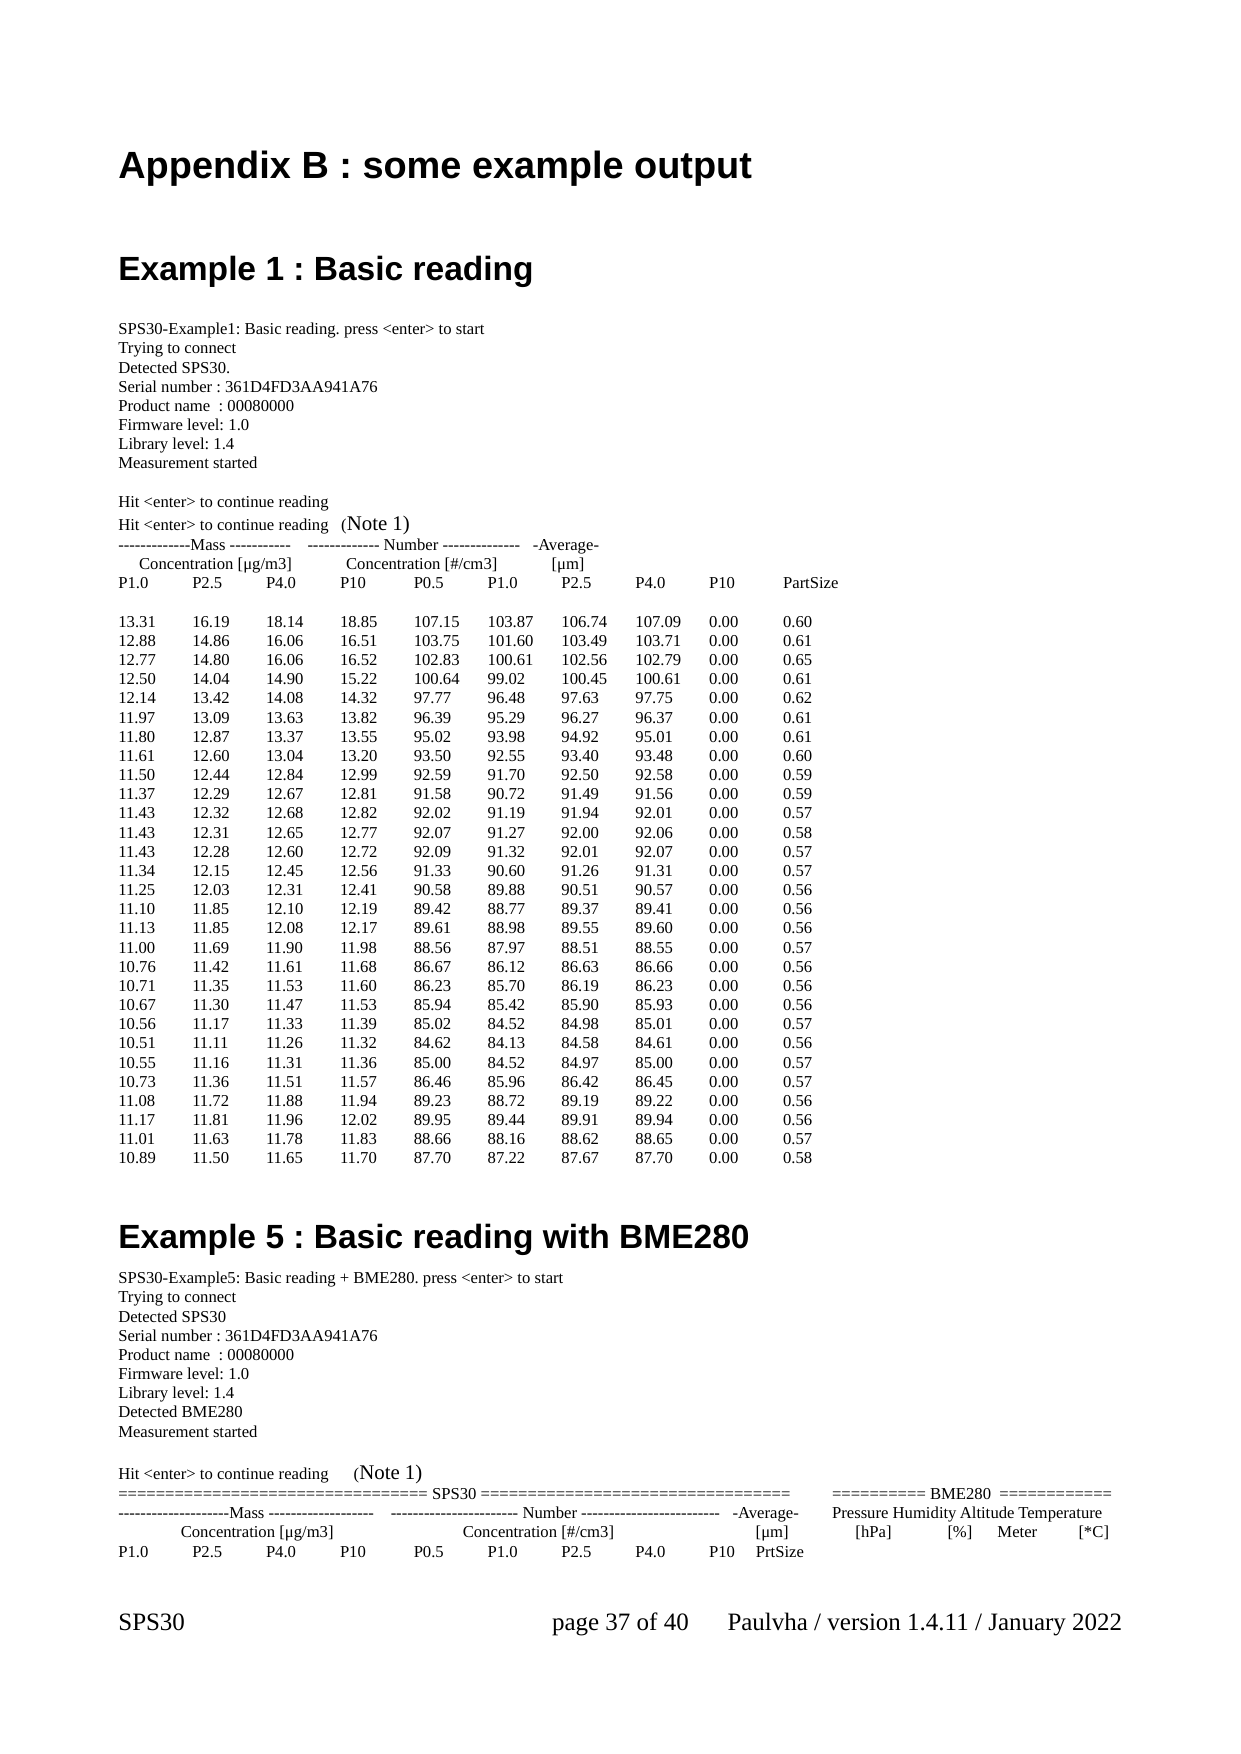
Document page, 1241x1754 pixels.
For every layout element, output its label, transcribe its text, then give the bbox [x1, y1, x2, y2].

text ================================= SPS30 ================================= ========== BME280 ============ [118, 1484, 1122, 1503]
text 10.55 11.16 11.31 11.36 85.00 84.52 84.97 85.00 0.00 0.57 [118, 1052, 1122, 1072]
text P1.0 P2.5 P4.0 P10 P0.5 P1.0 P2.5 P4.0 P10 PartSize [118, 573, 1122, 592]
text Hit <enter> to continue reading (Note 1) [118, 1460, 1122, 1484]
text Serial number : 361D4FD3AA941A76 [118, 377, 1122, 396]
text 11.43 12.32 12.68 12.82 92.02 91.19 91.94 92.01 0.00 0.57 [118, 803, 1122, 822]
text P1.0 P2.5 P4.0 P10 P0.5 P1.0 P2.5 P4.0 P10 PrtSize [118, 1541, 1122, 1561]
text --------------------Mass ------------------- ----------------------- Number ------------------------- -Average- Pressure Humidity Altitude Temperature [118, 1503, 1122, 1522]
text Measurement started [118, 1421, 1122, 1441]
text 10.51 11.11 11.26 11.32 84.62 84.13 84.58 84.61 0.00 0.56 [118, 1033, 1122, 1052]
text Firmware level: 1.0 [118, 415, 1122, 434]
text 11.08 11.72 11.88 11.94 89.23 88.72 89.19 89.22 0.00 0.56 [118, 1091, 1122, 1110]
text 11.43 12.28 12.60 12.72 92.09 91.32 92.01 92.07 0.00 0.57 [118, 842, 1122, 861]
text 12.50 14.04 14.90 15.22 100.64 99.02 100.45 100.61 0.00 0.61 [118, 669, 1122, 688]
text Hit <enter> to continue reading [118, 492, 1122, 511]
text 11.97 13.09 13.63 13.82 96.39 95.29 96.27 96.37 0.00 0.61 [118, 707, 1122, 727]
text 11.61 12.60 13.04 13.20 93.50 92.55 93.40 93.48 0.00 0.60 [118, 746, 1122, 765]
text Concentration [μg/m3] Concentration [#/cm3] [μm] [hPa] [%] Meter [*C] [118, 1522, 1122, 1541]
subtitle Example 1 : Basic reading [118, 249, 1122, 287]
text 10.73 11.36 11.51 11.57 86.46 85.96 86.42 86.45 0.00 0.57 [118, 1072, 1122, 1091]
text Serial number : 361D4FD3AA941A76 [118, 1326, 1122, 1345]
text Detected BME280 [118, 1402, 1122, 1421]
text SPS30-Example1: Basic reading. press <enter> to start [118, 319, 1122, 338]
text Trying to connect [118, 1287, 1122, 1306]
text 11.80 12.87 13.37 13.55 95.02 93.98 94.92 95.01 0.00 0.61 [118, 727, 1122, 746]
text 11.50 12.44 12.84 12.99 92.59 91.70 92.50 92.58 0.00 0.59 [118, 765, 1122, 784]
text 11.17 11.81 11.96 12.02 89.95 89.44 89.91 89.94 0.00 0.56 [118, 1110, 1122, 1129]
text Trying to connect [118, 338, 1122, 357]
text 13.31 16.19 18.14 18.85 107.15 103.87 106.74 107.09 0.00 0.60 [118, 612, 1122, 631]
text 11.34 12.15 12.45 12.56 91.33 90.60 91.26 91.31 0.00 0.57 [118, 861, 1122, 880]
text 10.67 11.30 11.47 11.53 85.94 85.42 85.90 85.93 0.00 0.56 [118, 995, 1122, 1014]
text 10.89 11.50 11.65 11.70 87.70 87.22 87.67 87.70 0.00 0.58 [118, 1148, 1122, 1167]
text Library level: 1.4 [118, 434, 1122, 453]
text 11.25 12.03 12.31 12.41 90.58 89.88 90.51 90.57 0.00 0.56 [118, 880, 1122, 899]
text 10.71 11.35 11.53 11.60 86.23 85.70 86.19 86.23 0.00 0.56 [118, 976, 1122, 995]
text 11.43 12.31 12.65 12.77 92.07 91.27 92.00 92.06 0.00 0.58 [118, 822, 1122, 842]
text 11.13 11.85 12.08 12.17 89.61 88.98 89.55 89.60 0.00 0.56 [118, 918, 1122, 937]
text 11.00 11.69 11.90 11.98 88.56 87.97 88.51 88.55 0.00 0.57 [118, 937, 1122, 957]
text Detected SPS30. [118, 357, 1122, 377]
text 11.37 12.29 12.67 12.81 91.58 90.72 91.49 91.56 0.00 0.59 [118, 784, 1122, 803]
text 11.10 11.85 12.10 12.19 89.42 88.77 89.37 89.41 0.00 0.56 [118, 899, 1122, 918]
text 12.88 14.86 16.06 16.51 103.75 101.60 103.49 103.71 0.00 0.61 [118, 631, 1122, 650]
text Hit <enter> to continue reading (Note 1) [118, 511, 1122, 535]
text Firmware level: 1.0 [118, 1364, 1122, 1383]
text 10.56 11.17 11.33 11.39 85.02 84.52 84.98 85.01 0.00 0.57 [118, 1014, 1122, 1033]
text Detected SPS30 [118, 1306, 1122, 1326]
text 12.14 13.42 14.08 14.32 97.77 96.48 97.63 97.75 0.00 0.62 [118, 688, 1122, 707]
text Concentration [μg/m3] Concentration [#/cm3] [μm] [118, 554, 1122, 573]
subtitle Example 5 : Basic reading with BME280 [118, 1217, 1122, 1256]
text Product name : 00080000 [118, 396, 1122, 415]
text Product name : 00080000 [118, 1345, 1122, 1364]
text 11.01 11.63 11.78 11.83 88.66 88.16 88.62 88.65 0.00 0.57 [118, 1129, 1122, 1148]
text Measurement started [118, 453, 1122, 472]
text -------------Mass ----------- ------------- Number -------------- -Average- [118, 535, 1122, 554]
text 10.76 11.42 11.61 11.68 86.67 86.12 86.63 86.66 0.00 0.56 [118, 957, 1122, 976]
text 12.77 14.80 16.06 16.52 102.83 100.61 102.56 102.79 0.00 0.65 [118, 650, 1122, 669]
text SPS30-Example5: Basic reading + BME280. press <enter> to start [118, 1268, 1122, 1287]
text Library level: 1.4 [118, 1383, 1122, 1402]
subtitle Appendix B : some example output [118, 143, 1122, 187]
